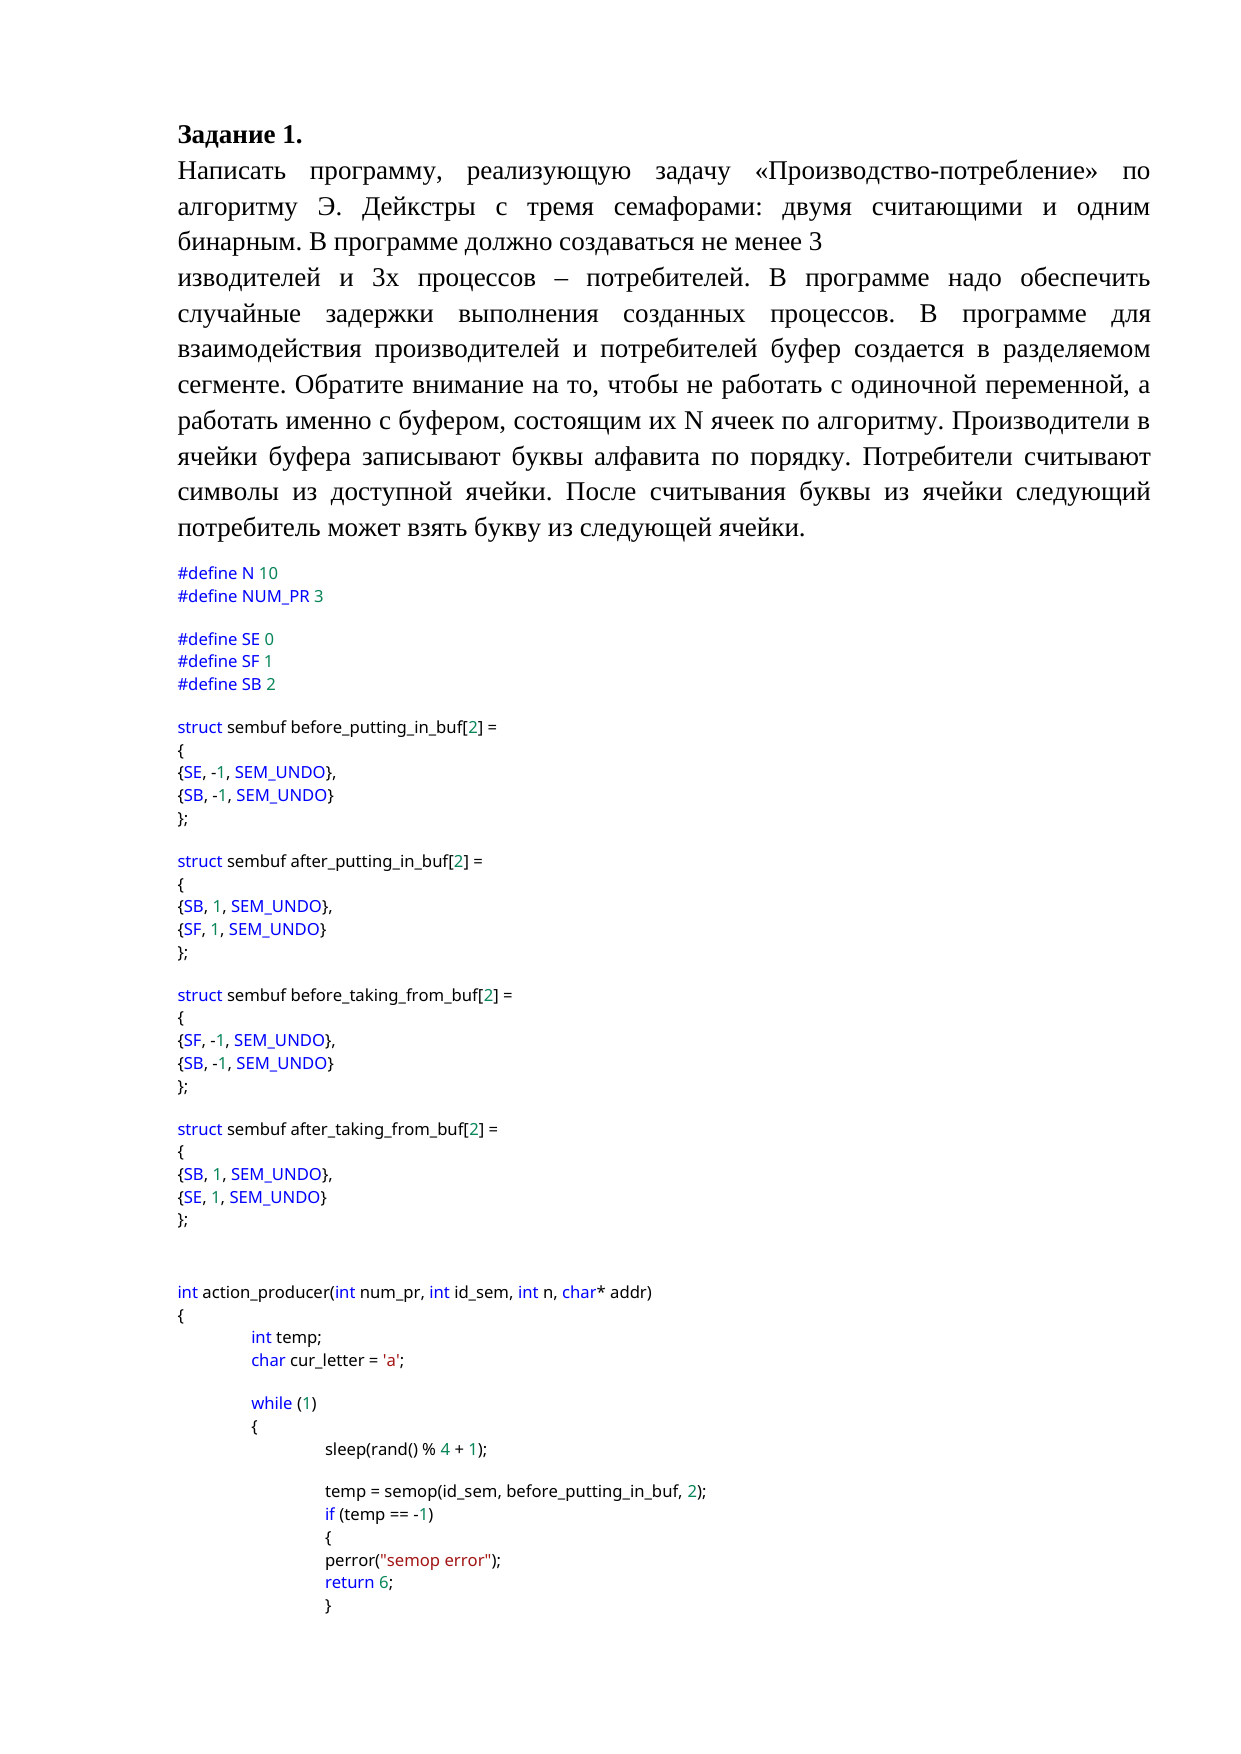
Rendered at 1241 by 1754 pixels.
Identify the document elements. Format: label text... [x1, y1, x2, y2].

text { [177, 872, 1152, 895]
text struct sembuf after_taking_from_buf[2] = [177, 1117, 1152, 1140]
text { [177, 738, 1152, 761]
text #define SF 1 [177, 650, 1152, 673]
text {SB, 1, SEM_UNDO}, [177, 1163, 1152, 1185]
text while (1) [251, 1392, 1152, 1414]
text { [177, 1140, 1152, 1163]
text {SE, -1, SEM_UNDO}, [177, 761, 1152, 784]
text #define SB 2 [177, 673, 1152, 695]
text }; [177, 940, 1152, 963]
text { [325, 1526, 1152, 1548]
text Написать программу, реализующую задачу «Производство-потребление» по алгоритму Э. Дейкстры с тремя семафорами: двумя считающими и одним бинарным. В программе должно создаваться не менее 3 [177, 154, 1152, 256]
text struct sembuf before_putting_in_buf[2] = [177, 716, 1152, 738]
text if (temp == -1) [325, 1503, 1152, 1526]
text int action_producer(int num_pr, int id_sem, int n, char* addr) [177, 1281, 1152, 1303]
text {SF, -1, SEM_UNDO}, [177, 1029, 1152, 1051]
text { [251, 1414, 1152, 1437]
text {SE, 1, SEM_UNDO} [177, 1185, 1152, 1208]
text изводителей и 3х процессов – потребителей. В программе надо обеспечить случайные задержки выполнения созданных процессов. В программе для взаимодействия производителей и потребителей буфер создается в разделяемом сегменте. Обратите внимание на то, чтобы не работать с одиночной переменной, а работать именно с буфером, состоящим их N ячеек по алгоритму. Производители в ячейки буфера записывают буквы алфавита по порядку. Потребители считывают символы из доступной ячейки. После считывания буквы из ячейки следующий потребитель может взять букву из следующей ячейки. [177, 261, 1152, 542]
text }; [177, 1208, 1152, 1231]
text {SF, 1, SEM_UNDO} [177, 918, 1152, 940]
text { [177, 1006, 1152, 1029]
text } [251, 1594, 1152, 1616]
text struct sembuf after_putting_in_buf[2] = [177, 849, 1152, 872]
text }; [177, 806, 1152, 829]
text Задание 1. [177, 118, 1152, 149]
text {SB, 1, SEM_UNDO}, [177, 895, 1152, 918]
text temp = semop(id_sem, before_putting_in_buf, 2); [325, 1480, 1152, 1503]
text { [177, 1303, 1152, 1326]
text #define SE 0 [177, 627, 1152, 650]
text perror("semop error"); [325, 1548, 1152, 1571]
text #define N 10 [177, 561, 1152, 584]
text {SB, -1, SEM_UNDO} [177, 1051, 1152, 1074]
text char cur_letter = 'a'; [251, 1349, 1152, 1371]
text {SB, -1, SEM_UNDO} [177, 784, 1152, 806]
text struct sembuf before_taking_from_buf[2] = [177, 983, 1152, 1006]
text int temp; [251, 1326, 1152, 1349]
text sleep(rand() % 4 + 1); [325, 1437, 1152, 1460]
text return 6; [325, 1571, 1152, 1594]
text }; [177, 1074, 1152, 1097]
text #define NUM_PR 3 [177, 584, 1152, 607]
